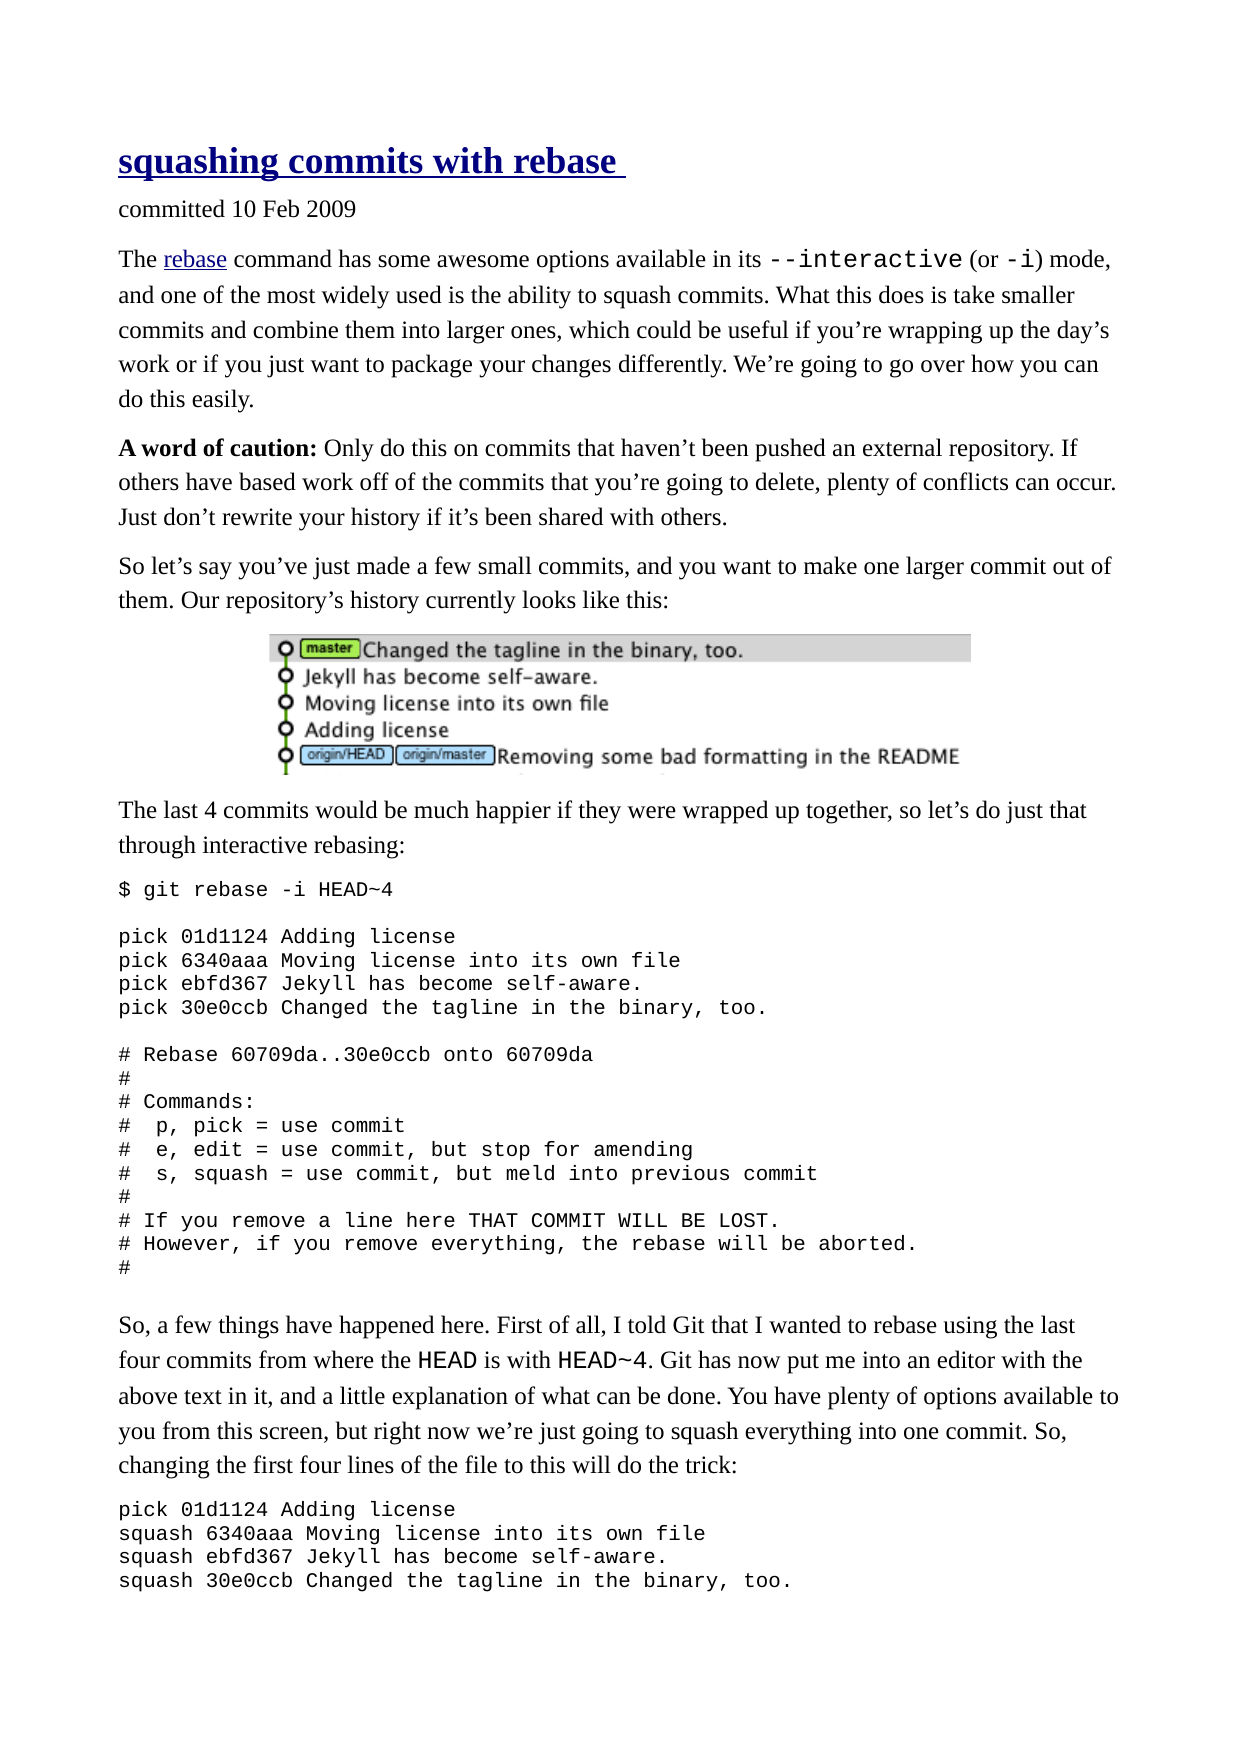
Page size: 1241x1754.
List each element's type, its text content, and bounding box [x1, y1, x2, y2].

text # p, pick = use commit [118, 1115, 1122, 1139]
text # Commands: [118, 1092, 1122, 1115]
text # However, if you remove everything, the rebase will be aborted. [118, 1233, 1122, 1257]
text # s, squash = use commit, but meld into previous commit [118, 1162, 1122, 1186]
text squash ebfd367 Jekyll has become self-aware. [118, 1547, 1122, 1570]
picture [269, 634, 971, 775]
text pick 01d1124 Adding license [118, 926, 1122, 950]
subtitle squashing commits with rebase [118, 139, 1122, 182]
text The last 4 commits would be much happier if they were wrapped up together, so let’s do just that through interactive rebasing: [118, 795, 1122, 858]
text So let’s say you’ve just made a few small commits, and you want to make one larger commit out of them. Our repository’s history currently looks like this: [118, 551, 1122, 614]
text # If you remove a line here THAT COMMIT WILL BE LOST. [118, 1210, 1122, 1233]
text pick ebfd367 Jekyll has become self-aware. [118, 973, 1122, 997]
text A word of caution: Only do this on commits that haven’t been pushed an external repository. If others have based work off of the commits that you’re going to delete, plenty of conflicts can occur. Just don’t rewrite your history if it’s been shared with others. [118, 433, 1122, 530]
text committed 10 Feb 2009 [118, 194, 1122, 223]
text pick 6340aaa Moving license into its own file [118, 950, 1122, 973]
text # [118, 1186, 1122, 1210]
text # e, edit = use commit, but stop for amending [118, 1139, 1122, 1162]
text # [118, 1068, 1122, 1092]
text $ git rebase -i HEAD~4 [118, 879, 1122, 902]
text squash 6340aaa Moving license into its own file [118, 1523, 1122, 1547]
text The rebase command has some awesome options available in its --interactive (or -i) mode, and one of the most widely used is the ability to squash commits. What this does is take smaller commits and combine them into larger ones, which could be useful if you’re wrapping up the day’s work or if you just want to package your changes differently. We’re going to go over how you can do this easily. [118, 244, 1122, 412]
text pick 30e0ccb Changed the tagline in the binary, too. [118, 997, 1122, 1021]
text # Rebase 60709da..30e0ccb onto 60709da [118, 1044, 1122, 1068]
text pick 01d1124 Adding license [118, 1499, 1122, 1523]
text # [118, 1257, 1122, 1281]
text So, a few things have happened here. First of all, I told Git that I wanted to rebase using the last four commits from where the HEAD is with HEAD~4. Git has now put me into an editor with the above text in it, and a little explanation of what can be done. You have plenty of options available to you from this screen, but right now we’re just going to squash everything into one commit. So, changing the first four lines of the file to this will do the trick: [118, 1310, 1122, 1479]
text squash 30e0ccb Changed the tagline in the binary, too. [118, 1570, 1122, 1594]
